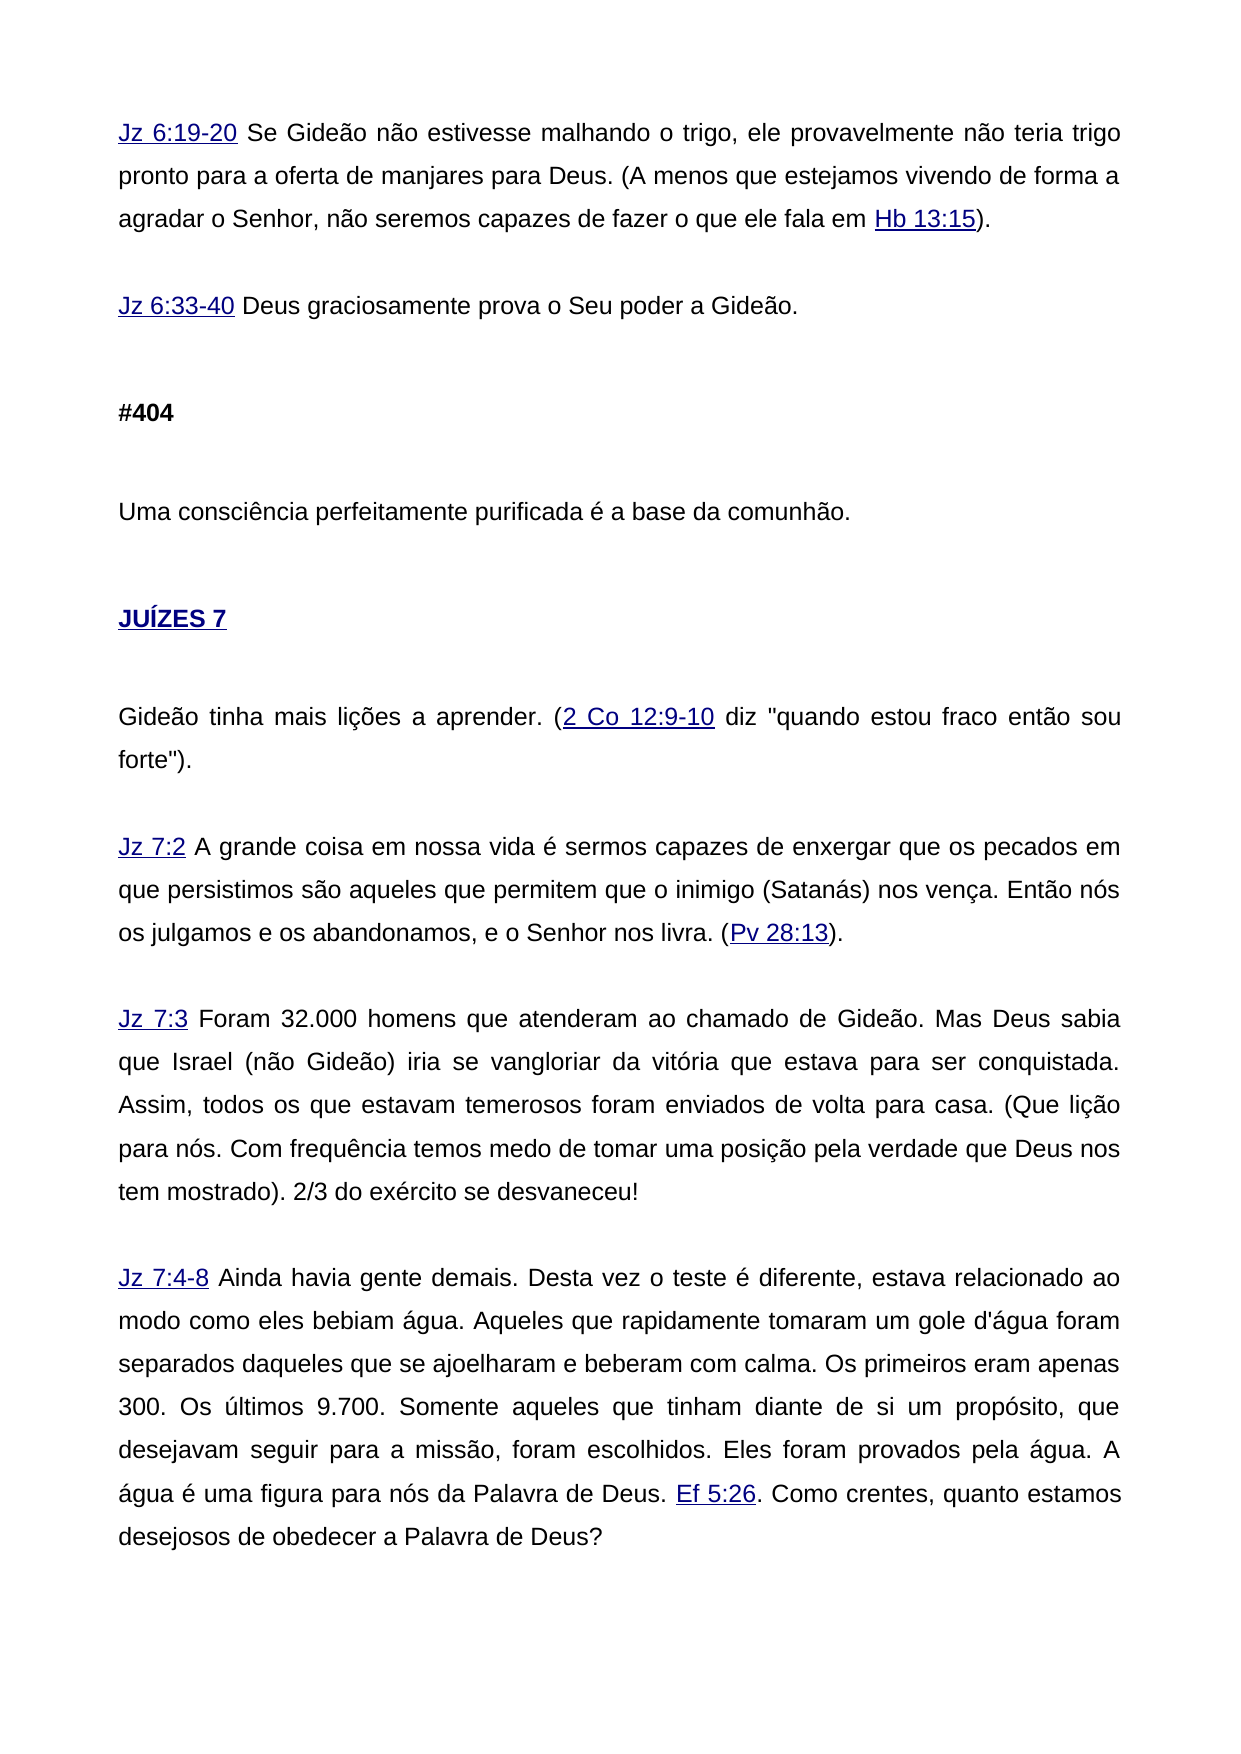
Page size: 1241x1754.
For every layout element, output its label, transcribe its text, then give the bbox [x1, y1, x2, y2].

text Jz 6:33-40 Deus graciosamente prova o Seu poder a Gideão. [118, 291, 1122, 319]
subtitle JUÍZES 7 [118, 603, 1122, 632]
text Jz 7:4-8 Ainda havia gente demais. Desta vez o teste é diferente, estava relacionado ao modo como eles bebiam água. Aqueles que rapidamente tomaram um gole d'água foram separados daqueles que se ajoelharam e beberam com calma. Os primeiros eram apenas 300. Os últimos 9.700. Somente aqueles que tinham diante de si um propósito, que desejavam seguir para a missão, foram escolhidos. Eles foram provados pela água. A água é uma figura para nós da Palavra de Deus. Ef 5:26. Como crentes, quanto estamos desejosos de obedecer a Palavra de Deus? [118, 1263, 1122, 1550]
text Jz 7:3 Foram 32.000 homens que atenderam ao chamado de Gideão. Mas Deus sabia que Israel (não Gideão) iria se vangloriar da vitória que estava para ser conquistada. Assim, todos os que estavam temerosos foram enviados de volta para casa. (Que lição para nós. Com frequência temos medo de tomar uma posição pela verdade que Deus nos tem mostrado). 2/3 do exército se desvaneceu! [118, 1004, 1122, 1205]
subtitle #404 [118, 398, 1122, 426]
text Jz 6:19-20 Se Gideão não estivesse malhando o trigo, ele provavelmente não teria trigo pronto para a oferta de manjares para Deus. (A menos que estejamos vivendo de forma a agradar o Senhor, não seremos capazes de fazer o que ele fala em Hb 13:15). [118, 118, 1122, 233]
text Jz 7:2 A grande coisa em nossa vida é sermos capazes de enxergar que os pecados em que persistimos são aqueles que permitem que o inimigo (Satanás) nos vença. Então nós os julgamos e os abandonamos, e o Senhor nos livra. (Pv 28:13). [118, 832, 1122, 947]
text Uma consciência perfeitamente purificada é a base da comunhão. [118, 496, 1122, 525]
text Gideão tinha mais lições a aprender. (2 Co 12:9-10 diz "quando estou fraco então sou forte"). [118, 702, 1122, 774]
